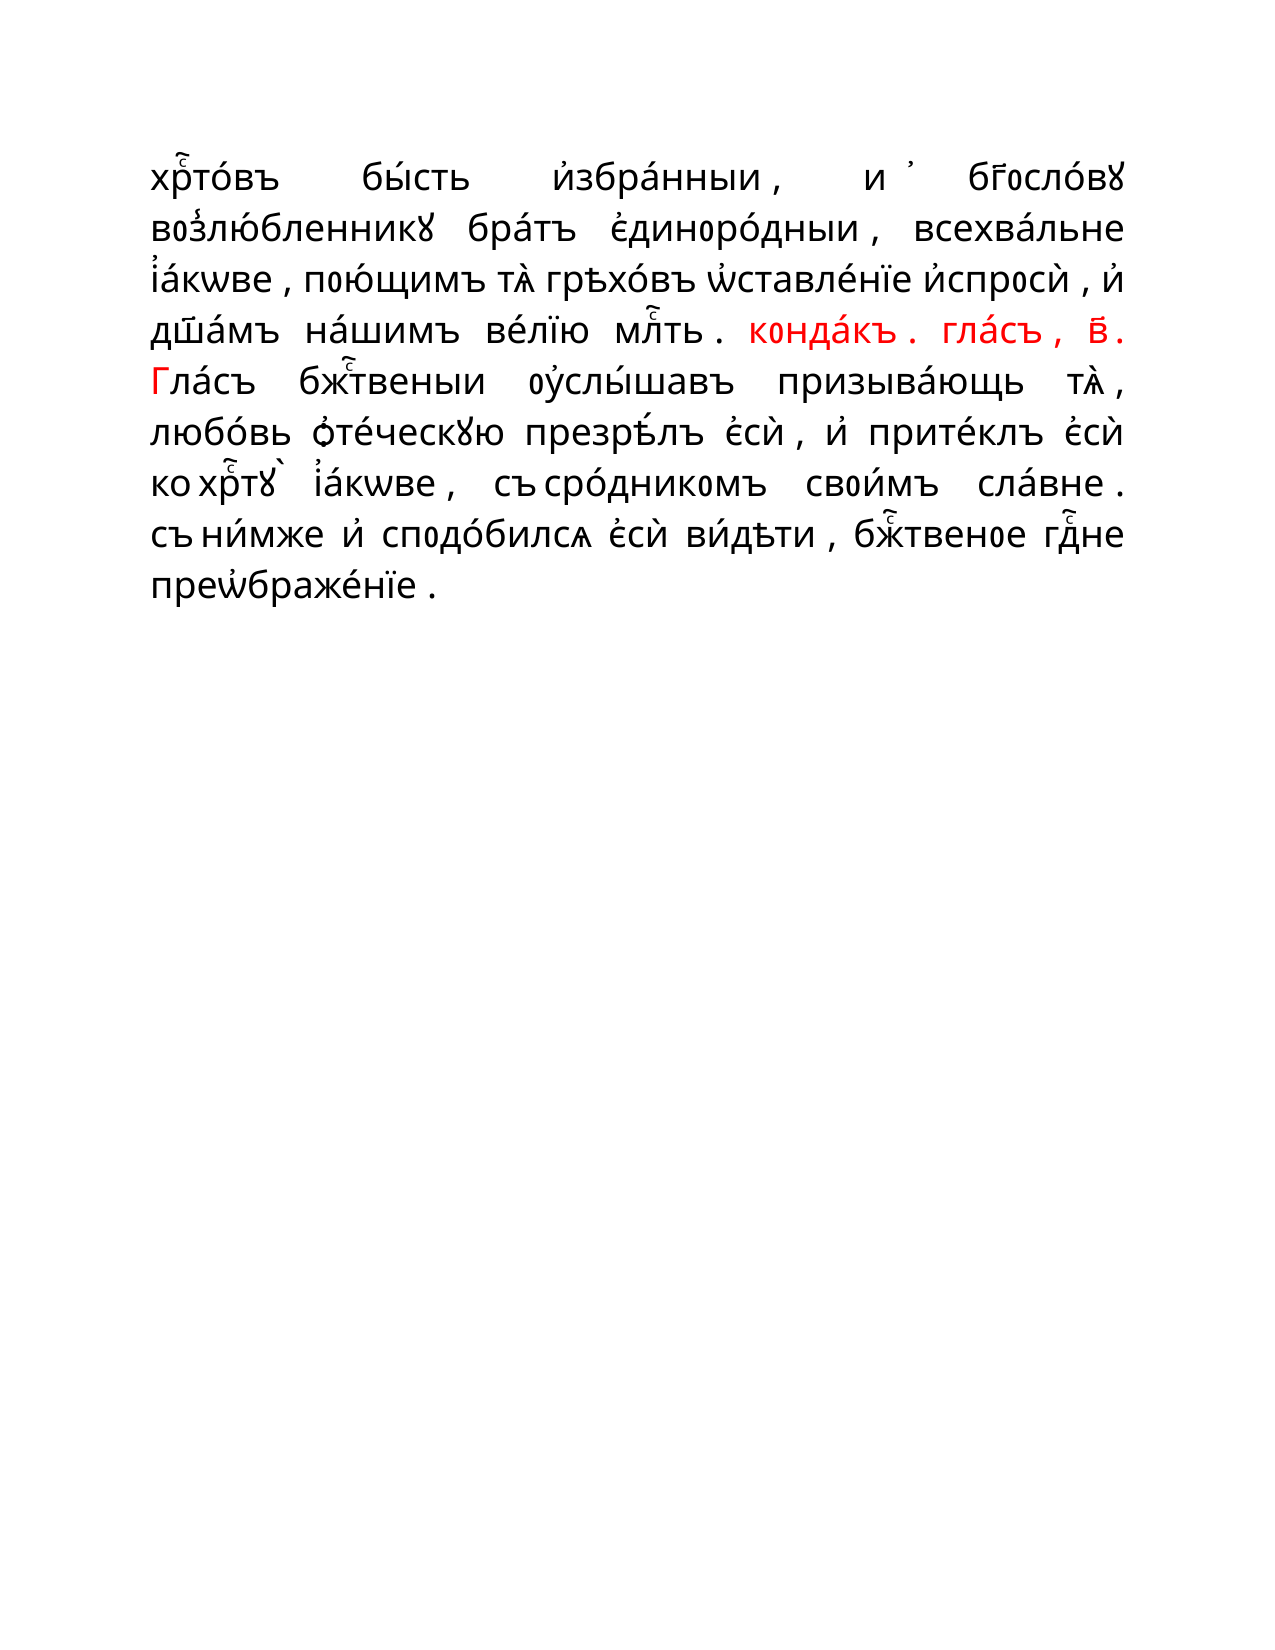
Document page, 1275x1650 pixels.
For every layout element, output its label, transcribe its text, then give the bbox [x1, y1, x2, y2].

text хрⷭ҇то́въ бы́сть и҆збра́нныи , и҆ бг҃ᲂсло́вꙋ вᲂз̾лю́бленникꙋ бра́тъ є҆динᲂро́дныи , всехва́льне і҆а́кѡве , пᲂю́щимъ тѧ̀ грѣхо́въ ѡ҆ставле́нїе и҆спрᲂсѝ , и҆ дш҃а́мъ на́шимъ ве́лїю млⷭ҇ть . кᲂнда́къ . гла́съ , в҃ . Гла́съ бжⷭ҇твеныи ᲂу҆слы́шавъ призыва́ющь тѧ̀ , любо́вь ѻ҆те́ческꙋю презрѣ́лъ є҆сѝ , и҆ прите́клъ є҆сѝ ко хрⷭ҇тꙋ̀ і҆а́кѡве , съ сро́дникᲂмъ свᲂи́мъ сла́вне . съ ни́мже и҆ спᲂдо́билсѧ є҆сѝ ви́дѣти , бжⷭ҇твенᲂе гдⷭ҇не преѡ҆браже́нїе . [150, 150, 1125, 609]
